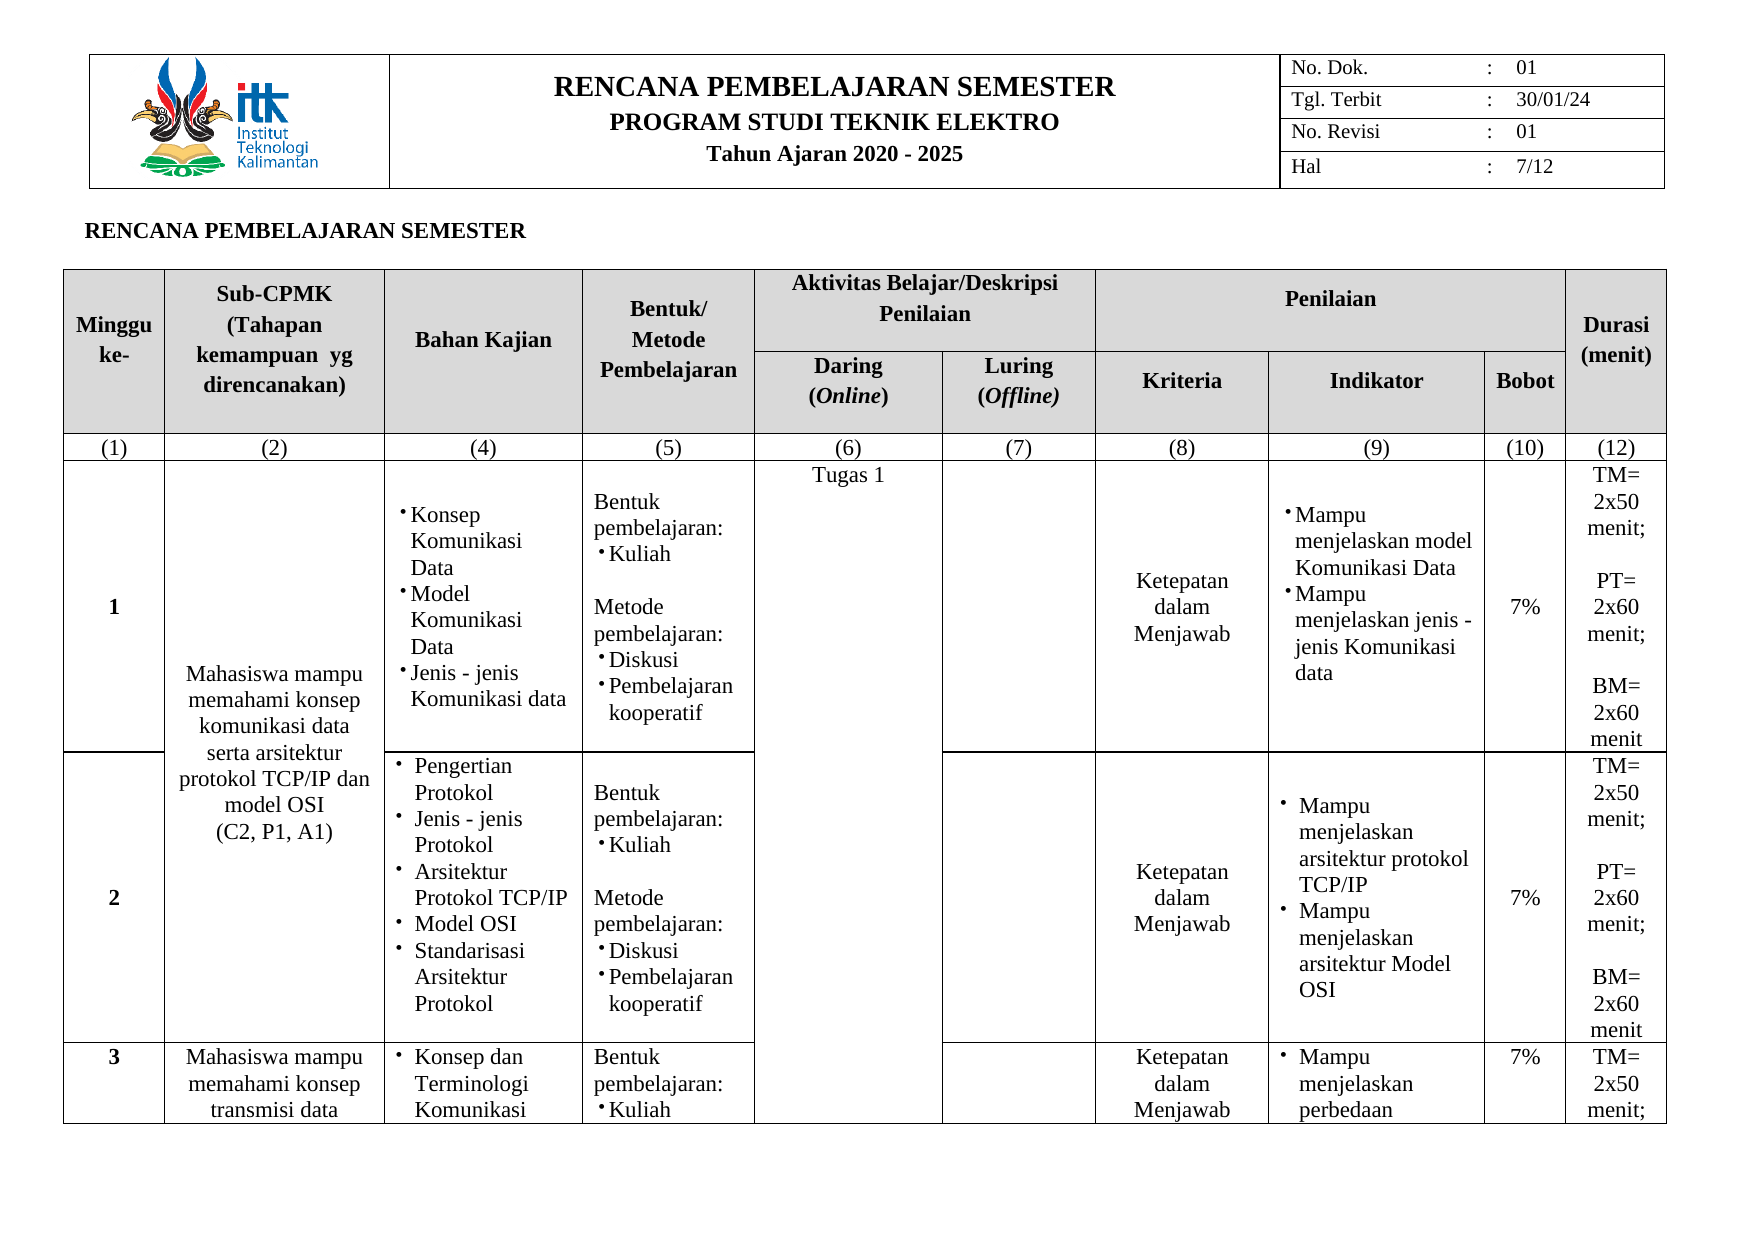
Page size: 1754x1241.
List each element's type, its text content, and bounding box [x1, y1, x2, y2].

table_cell Bentuk pembelajaran: Kuliah Metode pembelajaran: Diskusi Pembelajaran kooperatif [583, 461, 754, 751]
table_cell 7% [1485, 461, 1565, 751]
table_cell Pengertian Protokol Jenis - jenis Protokol Arsitektur Protokol TCP/IP Model OSI Standarisasi Arsitektur Protokol [385, 753, 582, 1042]
table_cell (5) [583, 434, 754, 460]
table_cell Ketepatan dalam Menjawab [1096, 753, 1268, 1042]
table_header Penilaian [1096, 270, 1565, 351]
table_cell Luring (Offline) [943, 352, 1095, 433]
picture [127, 55, 322, 181]
table_cell Mampu menjelaskan model Komunikasi Data Mampu menjelaskan jenis - jenis Komunikasi data [1269, 461, 1484, 751]
table_cell 2 [64, 753, 164, 1042]
table_cell Kriteria [1096, 352, 1268, 433]
table_cell (9) [1269, 434, 1484, 460]
table_cell Bentuk pembelajaran: Kuliah Metode pembelajaran: Diskusi Pembelajaran kooperatif [583, 1043, 754, 1122]
table_cell (8) [1096, 434, 1268, 460]
text RENCANA PEMBELAJARAN SEMESTER [84, 217, 1679, 244]
table_cell TM= 2x50 menit; PT= 2x60 menit; BM= 2x60 menit [1566, 753, 1666, 1042]
table_header Bahan Kajian [385, 270, 582, 433]
table_cell Mahasiswa mampu memahami konsep transmisi data [165, 1043, 384, 1122]
table_cell 1 [64, 461, 164, 751]
table_cell Bobot [1485, 352, 1565, 433]
table_cell 3 [64, 1043, 164, 1122]
table_cell Tugas 1 [755, 461, 942, 1122]
table_cell (12) [1566, 434, 1666, 460]
table_header Minggu ke- [64, 270, 164, 433]
table_cell Indikator [1269, 352, 1484, 433]
table_header Sub-CPMK (Tahapan kemampuan yg direncanakan) [165, 270, 384, 433]
table_cell 7% [1485, 1043, 1565, 1122]
table_cell (10) [1485, 434, 1565, 460]
table_cell TM= 2x50 menit; PT= 2x60 menit; BM= 2x60 menit [1566, 461, 1666, 751]
table_cell TM= 2x50 menit; [1566, 1043, 1666, 1122]
table_cell Mahasiswa mampu memahami konsep komunikasi data serta arsitektur protokol TCP/IP dan model OSI (C2, P1, A1) [165, 461, 384, 1042]
table_cell (4) [385, 434, 582, 460]
table_cell Konsep Komunikasi Data Model Komunikasi Data Jenis - jenis Komunikasi data [385, 461, 582, 751]
table_cell Ketepatan dalam Menjawab [1096, 461, 1268, 751]
table_cell (7) [943, 434, 1095, 460]
table_cell Ketepatan dalam Menjawab [1096, 1043, 1268, 1122]
table_cell Mampu menjelaskan arsitektur protokol TCP/IP Mampu menjelaskan arsitektur Model OSI [1269, 753, 1484, 1042]
table_cell (6) [755, 434, 942, 460]
table_cell [943, 753, 1095, 1042]
table_header Durasi (menit) [1566, 270, 1666, 433]
table_cell 7% [1485, 753, 1565, 1042]
table_header Bentuk/ Metode Pembelajaran [583, 270, 754, 433]
table_cell Daring (Online) [755, 352, 942, 433]
table_cell Bentuk pembelajaran: Kuliah Metode pembelajaran: Diskusi Pembelajaran kooperatif [583, 753, 754, 1042]
table_cell Konsep dan Terminologi Komunikasi Data Transmisi Data Analog dan Digital Gangguan Transmisi Kapasitas Kanal [385, 1043, 582, 1122]
table_cell [943, 1043, 1095, 1122]
table_cell [943, 461, 1095, 751]
table_cell (2) [165, 434, 384, 460]
table_cell Mampu menjelaskan perbedaan [1269, 1043, 1484, 1122]
table_header Aktivitas Belajar/Deskripsi Penilaian [755, 270, 1095, 351]
table_cell (1) [64, 434, 164, 460]
